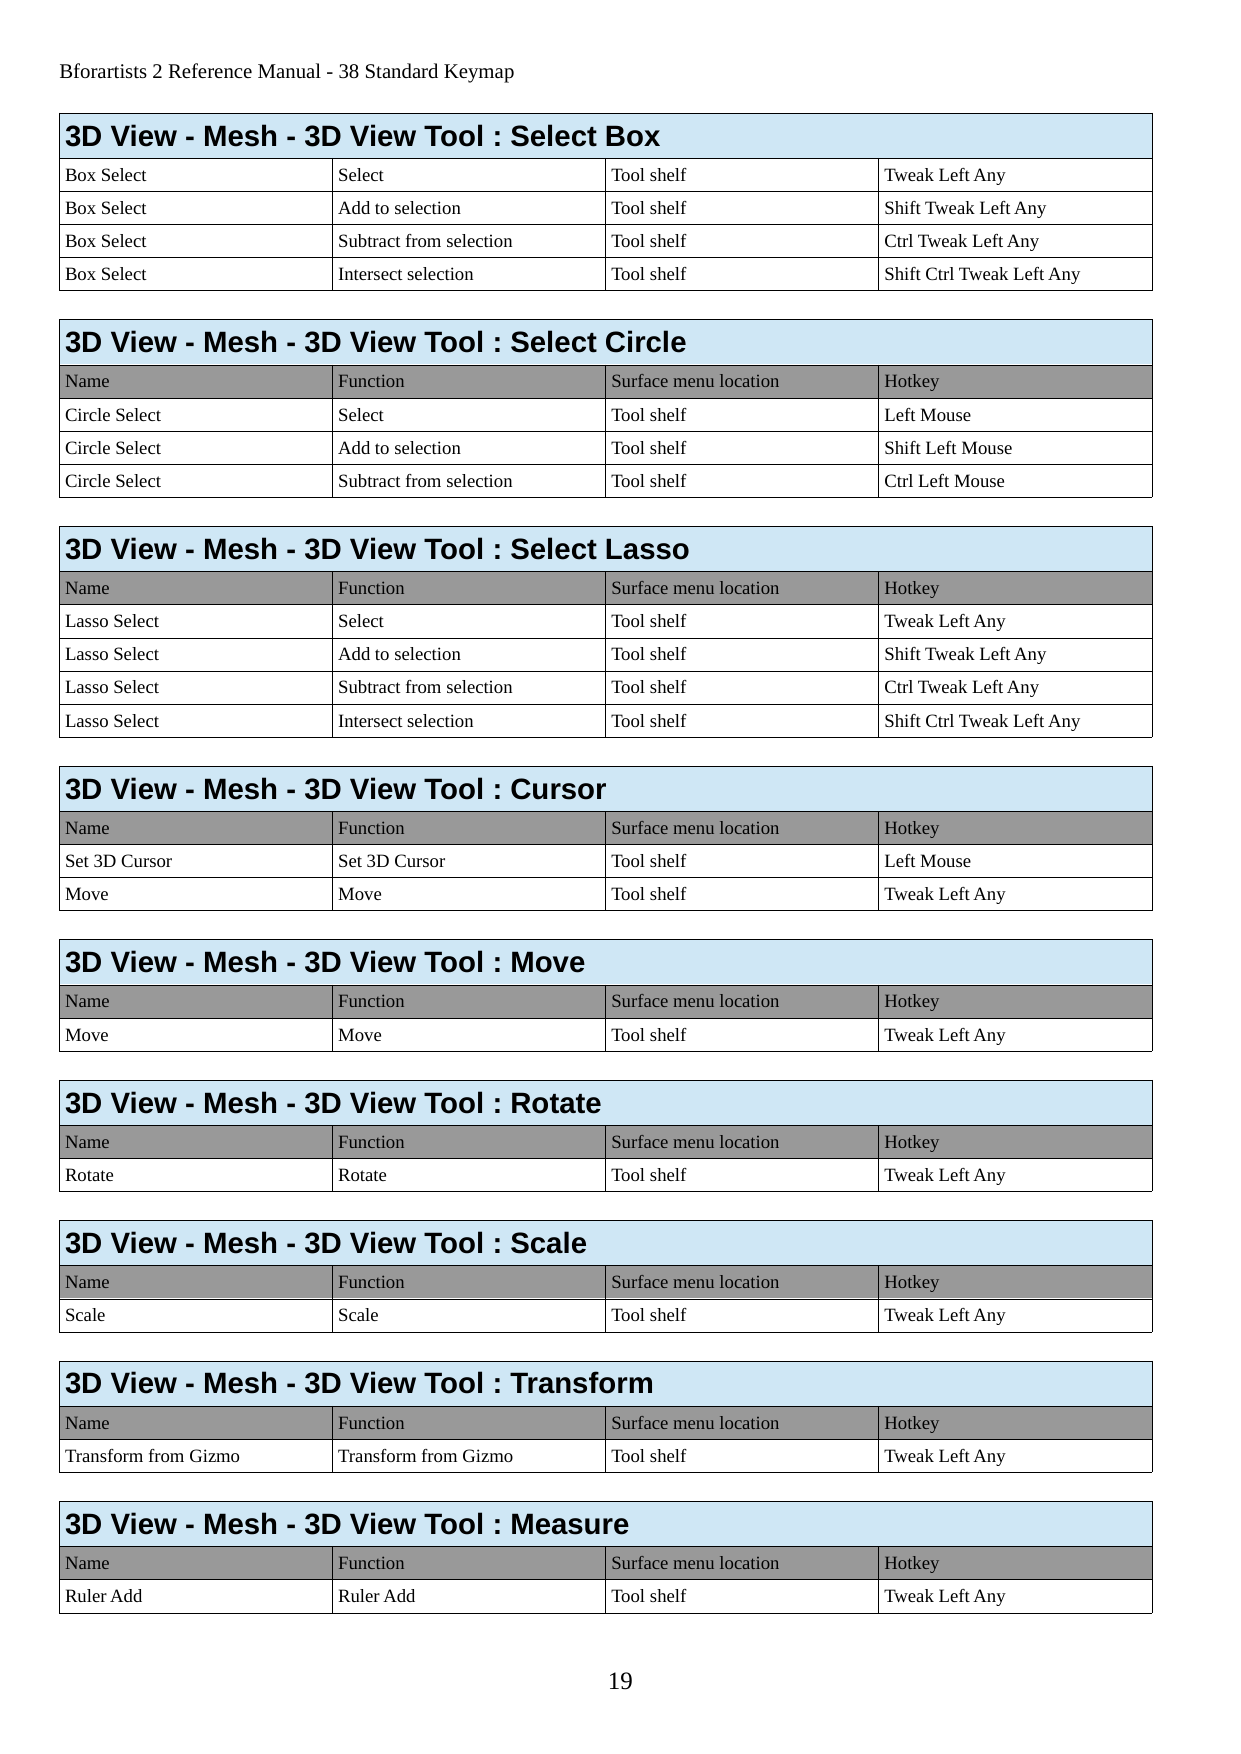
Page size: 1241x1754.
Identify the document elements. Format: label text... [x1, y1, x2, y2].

table_cell Function [333, 366, 605, 398]
table_cell Tweak Left Any [879, 1300, 1152, 1332]
table_cell Subtract from selection [333, 465, 605, 497]
table_cell Tool shelf [606, 639, 878, 671]
table_cell Rotate [60, 1159, 332, 1191]
table_cell Tool shelf [606, 605, 878, 637]
table_header 3D View - Mesh - 3D View Tool : Select Box [60, 114, 1152, 158]
table_cell Name [60, 1126, 332, 1158]
table_cell Tweak Left Any [879, 1019, 1152, 1051]
table_header 3D View - Mesh - 3D View Tool : Rotate [60, 1081, 1152, 1125]
table_cell Transform from Gizmo [333, 1440, 605, 1472]
table_cell Tool shelf [606, 1159, 878, 1191]
table_cell Ctrl Tweak Left Any [879, 672, 1152, 704]
table_cell Circle Select [60, 399, 332, 431]
table_cell Intersect selection [333, 705, 605, 737]
table_header 3D View - Mesh - 3D View Tool : Measure [60, 1502, 1152, 1546]
table_cell Rotate [333, 1159, 605, 1191]
table_cell Hotkey [879, 812, 1152, 844]
table_cell Function [333, 812, 605, 844]
table_cell Box Select [60, 159, 332, 191]
table_cell Move [333, 1019, 605, 1051]
table_cell Move [333, 878, 605, 910]
table_cell Name [60, 366, 332, 398]
table_cell Name [60, 1547, 332, 1579]
table_cell Tweak Left Any [879, 1440, 1152, 1472]
table_cell Tool shelf [606, 1580, 878, 1612]
table_cell Circle Select [60, 432, 332, 464]
table_cell Name [60, 1266, 332, 1298]
table_cell Hotkey [879, 986, 1152, 1018]
table_cell Hotkey [879, 366, 1152, 398]
table_cell Tweak Left Any [879, 1580, 1152, 1612]
table_cell Tool shelf [606, 225, 878, 257]
table_cell Function [333, 986, 605, 1018]
table_cell Subtract from selection [333, 672, 605, 704]
table_cell Lasso Select [60, 672, 332, 704]
table_cell Tool shelf [606, 159, 878, 191]
table_cell Tweak Left Any [879, 1159, 1152, 1191]
table_cell Surface menu location [606, 1547, 878, 1579]
table_cell Surface menu location [606, 1266, 878, 1298]
table_cell Lasso Select [60, 705, 332, 737]
table_cell Tool shelf [606, 1440, 878, 1472]
table_cell Scale [60, 1300, 332, 1332]
table_cell Tool shelf [606, 1019, 878, 1051]
table_cell Tool shelf [606, 258, 878, 290]
table_cell Surface menu location [606, 366, 878, 398]
table_cell Name [60, 986, 332, 1018]
table_cell Surface menu location [606, 1126, 878, 1158]
table_cell Hotkey [879, 1407, 1152, 1439]
table_cell Hotkey [879, 572, 1152, 604]
table_cell Box Select [60, 192, 332, 224]
table_cell Add to selection [333, 432, 605, 464]
table_cell Set 3D Cursor [60, 845, 332, 877]
table_cell Move [60, 878, 332, 910]
table_cell Function [333, 1547, 605, 1579]
table_cell Name [60, 812, 332, 844]
table_cell Tool shelf [606, 705, 878, 737]
table_cell Select [333, 605, 605, 637]
table_cell Box Select [60, 225, 332, 257]
table_cell Name [60, 1407, 332, 1439]
table_cell Function [333, 1407, 605, 1439]
table_cell Transform from Gizmo [60, 1440, 332, 1472]
table_cell Shift Tweak Left Any [879, 192, 1152, 224]
table_cell Box Select [60, 258, 332, 290]
table_cell Name [60, 572, 332, 604]
table_cell Surface menu location [606, 1407, 878, 1439]
table_cell Tool shelf [606, 432, 878, 464]
table_header 3D View - Mesh - 3D View Tool : Select Circle [60, 320, 1152, 364]
table_cell Shift Tweak Left Any [879, 639, 1152, 671]
table_cell Function [333, 1266, 605, 1298]
table_cell Tool shelf [606, 878, 878, 910]
table_cell Tweak Left Any [879, 159, 1152, 191]
table_cell Shift Left Mouse [879, 432, 1152, 464]
table_cell Shift Ctrl Tweak Left Any [879, 258, 1152, 290]
table_cell Scale [333, 1300, 605, 1332]
table_header 3D View - Mesh - 3D View Tool : Move [60, 940, 1152, 984]
table_cell Ruler Add [60, 1580, 332, 1612]
table_cell Add to selection [333, 639, 605, 671]
table_cell Hotkey [879, 1126, 1152, 1158]
table_cell Lasso Select [60, 605, 332, 637]
table_cell Tool shelf [606, 399, 878, 431]
table_cell Tool shelf [606, 192, 878, 224]
table_cell Circle Select [60, 465, 332, 497]
table_cell Function [333, 1126, 605, 1158]
table_cell Tool shelf [606, 1300, 878, 1332]
table_header 3D View - Mesh - 3D View Tool : Scale [60, 1221, 1152, 1265]
table_cell Add to selection [333, 192, 605, 224]
table_header 3D View - Mesh - 3D View Tool : Select Lasso [60, 527, 1152, 571]
table_cell Left Mouse [879, 845, 1152, 877]
table_cell Hotkey [879, 1547, 1152, 1579]
table_cell Select [333, 159, 605, 191]
table_cell Shift Ctrl Tweak Left Any [879, 705, 1152, 737]
table_cell Surface menu location [606, 572, 878, 604]
table_cell Tweak Left Any [879, 605, 1152, 637]
table_cell Tool shelf [606, 845, 878, 877]
table_cell Select [333, 399, 605, 431]
table_cell Function [333, 572, 605, 604]
table_cell Hotkey [879, 1266, 1152, 1298]
table_cell Tool shelf [606, 672, 878, 704]
table_header 3D View - Mesh - 3D View Tool : Cursor [60, 767, 1152, 811]
table_cell Ctrl Tweak Left Any [879, 225, 1152, 257]
table_cell Surface menu location [606, 812, 878, 844]
table_header 3D View - Mesh - 3D View Tool : Transform [60, 1362, 1152, 1406]
table_cell Ctrl Left Mouse [879, 465, 1152, 497]
table_cell Set 3D Cursor [333, 845, 605, 877]
table_cell Tool shelf [606, 465, 878, 497]
table_cell Ruler Add [333, 1580, 605, 1612]
table_cell Left Mouse [879, 399, 1152, 431]
table_cell Intersect selection [333, 258, 605, 290]
table_cell Surface menu location [606, 986, 878, 1018]
table_cell Tweak Left Any [879, 878, 1152, 910]
table_cell Subtract from selection [333, 225, 605, 257]
table_cell Lasso Select [60, 639, 332, 671]
table_cell Move [60, 1019, 332, 1051]
